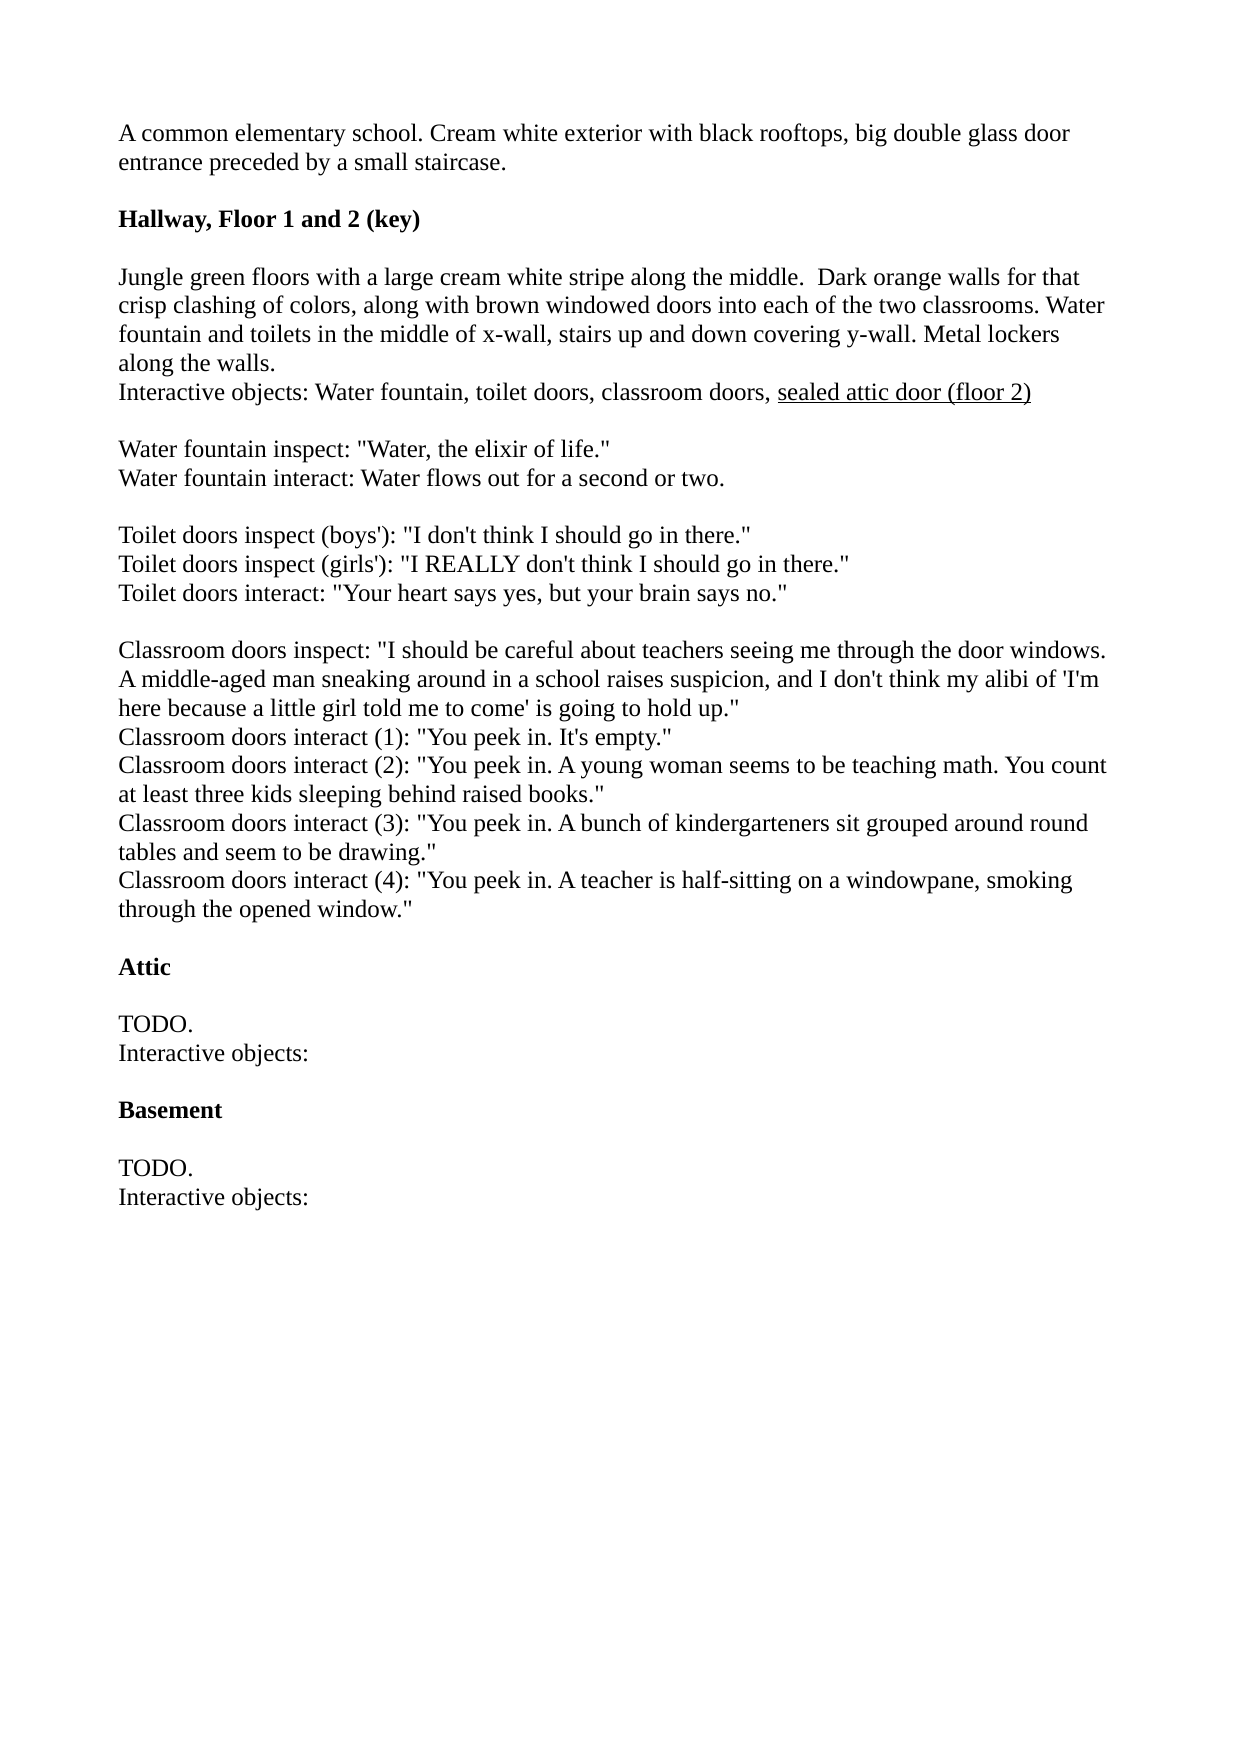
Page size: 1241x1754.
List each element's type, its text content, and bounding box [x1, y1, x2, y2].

text Classroom doors interact (3): "You peek in. A bunch of kindergarteners sit grouped around round tables and seem to be drawing." [118, 808, 1122, 866]
text Basement [118, 1096, 1122, 1124]
text Water fountain inspect: "Water, the elixir of life." [118, 434, 1122, 463]
text Toilet doors inspect (boys'): "I don't think I should go in there." [118, 521, 1122, 549]
text Hallway, Floor 1 and 2 (key) [118, 204, 1122, 233]
text Interactive objects: Water fountain, toilet doors, classroom doors, sealed attic door (floor 2) [118, 377, 1122, 406]
text Classroom doors interact (2): "You peek in. A young woman seems to be teaching math. You count at least three kids sleeping behind raised books." [118, 751, 1122, 808]
text A common elementary school. Cream white exterior with black rooftops, big double glass door entrance preceded by a small staircase. [118, 118, 1122, 176]
text Attic [118, 952, 1122, 981]
text TODO. [118, 1009, 1122, 1038]
text Toilet doors interact: "Your heart says yes, but your brain says no." [118, 578, 1122, 607]
text Jungle green floors with a large cream white stripe along the middle. Dark orange walls for that crisp clashing of colors, along with brown windowed doors into each of the two classrooms. Water fountain and toilets in the middle of x-wall, stairs up and down covering y-wall. Metal lockers along the walls. [118, 262, 1122, 377]
text Interactive objects: [118, 1038, 1122, 1067]
text Water fountain interact: Water flows out for a second or two. [118, 463, 1122, 492]
text Classroom doors inspect: "I should be careful about teachers seeing me through the door windows. A middle-aged man sneaking around in a school raises suspicion, and I don't think my alibi of 'I'm here because a little girl told me to come' is going to hold up." [118, 636, 1122, 722]
text Interactive objects: [118, 1182, 1122, 1211]
text Toilet doors inspect (girls'): "I REALLY don't think I should go in there." [118, 549, 1122, 578]
text Classroom doors interact (4): "You peek in. A teacher is half-sitting on a windowpane, smoking through the opened window." [118, 866, 1122, 923]
text TODO. [118, 1153, 1122, 1182]
text Classroom doors interact (1): "You peek in. It's empty." [118, 722, 1122, 751]
